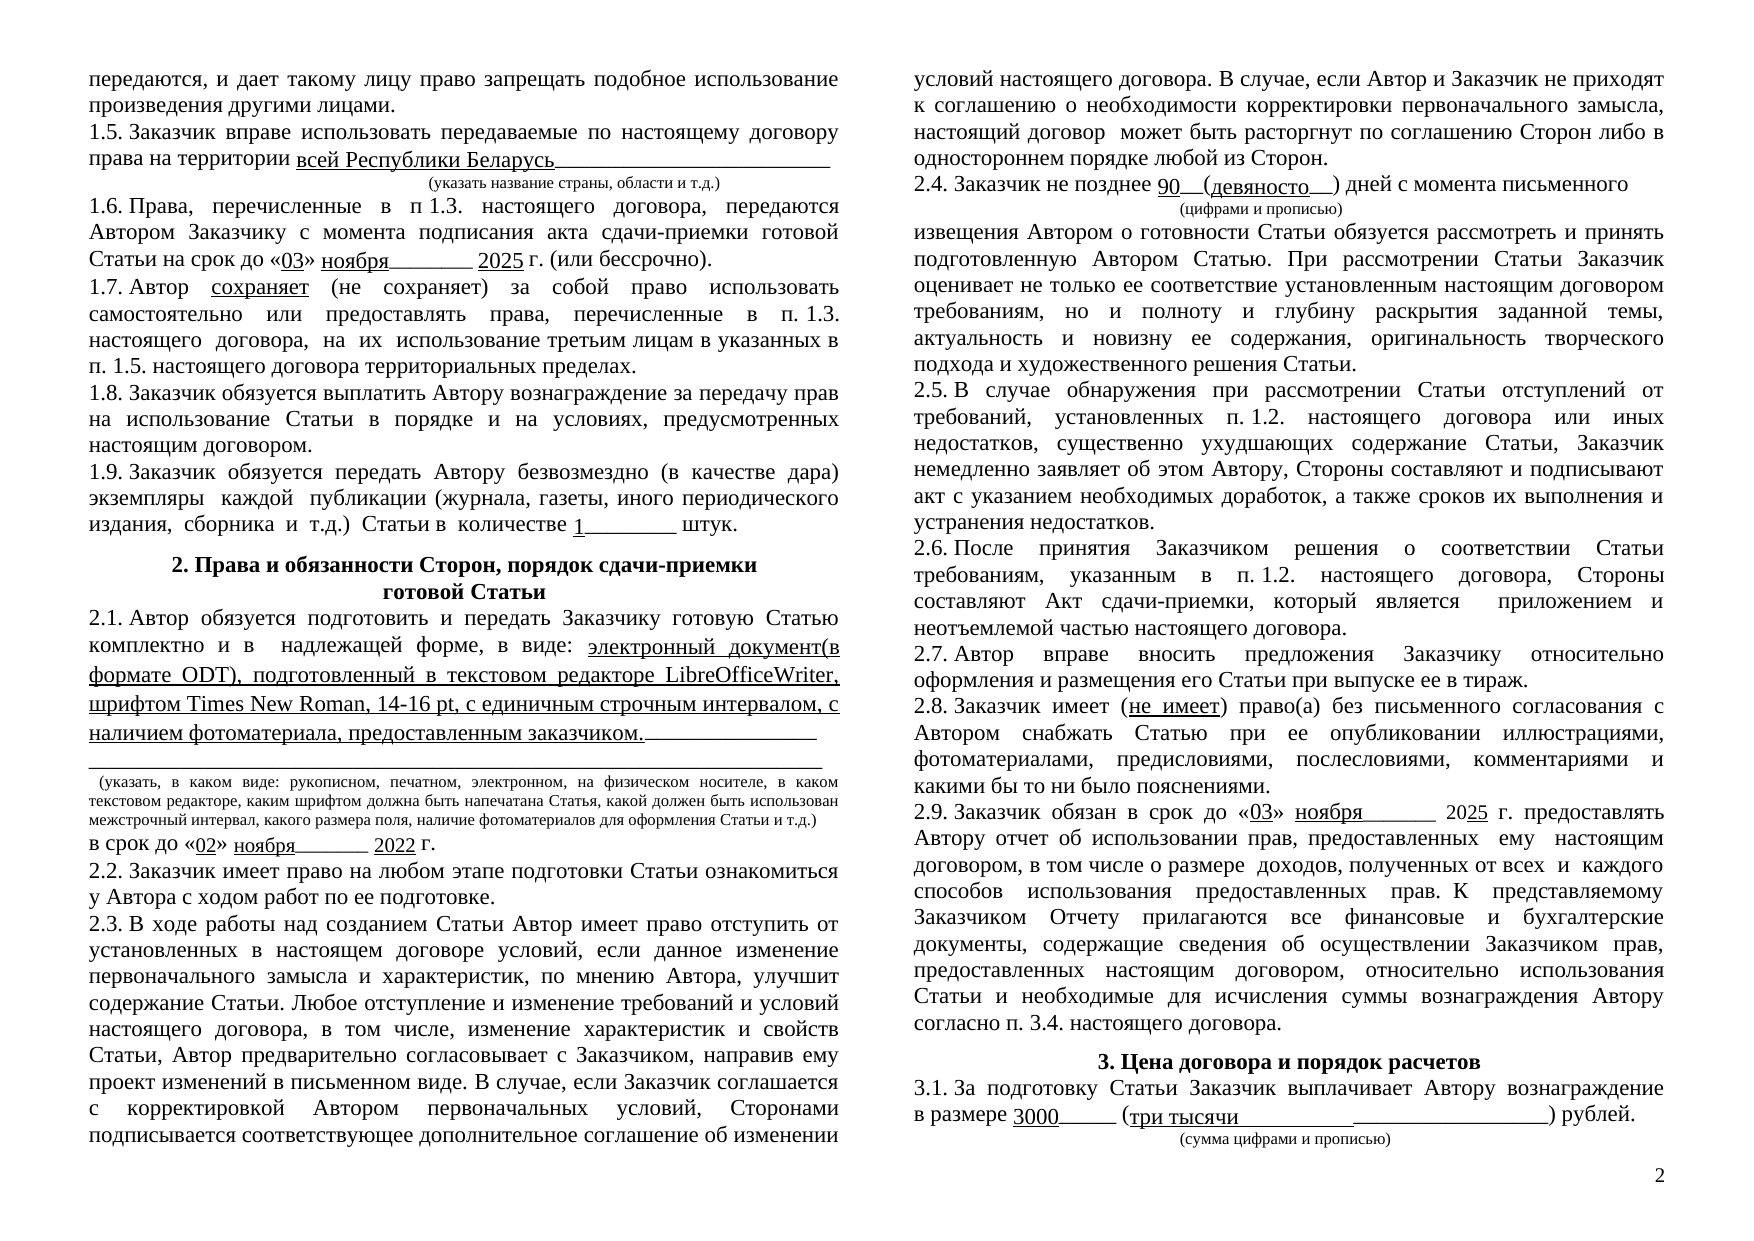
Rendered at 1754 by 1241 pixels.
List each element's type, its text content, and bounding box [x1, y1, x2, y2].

text наличием фотоматериала, предоставленным заказчиком._______________ [89, 714, 840, 745]
text 1.5. Заказчик вправе использовать передаваемые по настоящему договору права на территории всей Республики Беларусь________________________ [89, 118, 840, 173]
text 2.1. Автор обязуется подготовить и передать Заказчику готовую Статью комплектно и в надлежащей форме, в виде: электронный документ(в формате ODT), подготовленный в текстовом редакторе LibreOfficeWriter, [89, 604, 840, 684]
text (указать, в каком виде: рукописном, печатном, электронном, на физическом носителе, в каком текстовом редакторе, каким шрифтом должна быть напечатана Статья, какой должен быть использован межстрочный интервал, какого размера поля, наличие фотоматериалов для оформления Статьи и т.д.) [89, 772, 840, 829]
text 1.7. Автор сохраняет (не сохраняет) за собой право использовать самостоятельно или предоставлять права, перечисленные в п. 1.3. настоящего договора, на их использование третьим лицам в указанных в п. 1.5. настоящего договора территориальных пределах. [89, 273, 840, 379]
text 2.5. В случае обнаружения при рассмотрении Статьи отступлений от требований, установленных п. 1.2. настоящего договора или иных недостатков, существенно ухудшающих содержание Статьи, Заказчик немедленно заявляет об этом Автору, Стороны составляют и подписывают акт с указанием необходимых доработок, а также сроков их выполнения и устранения недостатков. [914, 376, 1665, 534]
text 3. Цена договора и порядок расчетов [914, 1048, 1665, 1074]
text 1.8. Заказчик обязуется выплатить Автору вознаграждение за передачу прав на использование Статьи в порядке и на условиях, предусмотренных настоящим договором. [89, 379, 840, 458]
text 2.2. Заказчик имеет право на любом этапе подготовки Статьи ознакомиться у Автора с ходом работ по ее подготовке. [89, 857, 840, 910]
text 2.6. После принятия Заказчиком решения о соответствии Статьи требованиям, указанным в п. 1.2. настоящего договора, Стороны составляют Акт сдачи-приемки, который является приложением и неотъемлемой частью настоящего договора. [914, 534, 1665, 640]
text 2.8. Заказчик имеет (не имеет) право(а) без письменного согласования с Автором снабжать Статью при ее опубликовании иллюстрациями, фотоматериалами, предисловиями, послесловиями, комментариями и какими бы то ни было пояснениями. [914, 693, 1665, 798]
text 1.9. Заказчик обязуется передать Автору безвозмездно (в качестве дара) экземпляры каждой публикации (журнала, газеты, иного периодического издания, сборника и т.д.) Статьи в количестве 1________ штук. [89, 458, 840, 539]
text 3.1. За подготовку Статьи Заказчик выплачивает Автору вознаграждение в размере 3000_____ (три тысячи _________________) рублей. [914, 1074, 1665, 1129]
text (сумма цифрами и прописью) [914, 1129, 1665, 1148]
text (указать название страны, области и т.д.) [89, 173, 840, 192]
text условий настоящего договора. В случае, если Автор и Заказчик не приходят к соглашению о необходимости корректировки первоначального замысла, настоящий договор может быть расторгнут по соглашению Сторон либо в одностороннем порядке любой из Сторон. [914, 65, 1665, 170]
text 1.6. Права, перечисленные в п 1.3. настоящего договора, передаются Автором Заказчику с момента подписания акта сдачи-приемки готовой Статьи на срок до «03» ноября________ 2025 г. (или бессрочно). [89, 192, 840, 273]
text 2.9. Заказчик обязан в срок до «03» ноября_______ 2025 г. предоставлять Автору отчет об использовании прав, предоставленных ему настоящим договором, в том числе о размере доходов, полученных от всех и каждого способов использования предоставленных прав. К представляемому Заказчиком Отчету прилагаются все финансовые и бухгалтерские документы, содержащие сведения об осуществлении Заказчиком прав, предоставленных настоящим договором, относительно использования Статьи и необходимые для исчисления суммы вознаграждения Автору согласно п. 3.4. настоящего договора. [914, 798, 1665, 1035]
text шрифтом Times New Roman, 14-16 pt, с единичным строчным интервалом, с [89, 686, 840, 713]
text 2.3. В ходе работы над созданием Статьи Автор имеет право отступить от установленных в настоящем договоре условий, если данное изменение первоначального замысла и характеристик, по мнению Автора, улучшит содержание Статьи. Любое отступление и изменение требований и условий настоящего договора, в том числе, изменение характеристик и свойств Статьи, Автор предварительно согласовывает с Заказчиком, направив ему проект изменений в письменном виде. В случае, если Заказчик соглашается с корректировкой Автором первоначальных условий, Сторонами подписывается соответствующее дополнительное соглашение об изменении [89, 910, 840, 1147]
text (цифрами и прописью) [914, 199, 1665, 218]
text извещения Автором о готовности Статьи обязуется рассмотреть и принять подготовленную Автором Статью. При рассмотрении Статьи Заказчик оценивает не только ее соответствие установленным настоящим договором требованиям, но и полноту и глубину раскрытия заданной темы, актуальность и новизну ее содержания, оригинальность творческого подхода и художественного решения Статьи. [914, 218, 1665, 376]
text 2.7. Автор вправе вносить предложения Заказчику относительно оформления и размещения его Статьи при выпуске ее в тираж. [914, 640, 1665, 693]
text в срок до «02» ноября_______ 2022 г. [89, 829, 840, 857]
text передаются, и дает такому лицу право запрещать подобное использование произведения другими лицами. [89, 65, 840, 118]
text ________________________________________________________________ [89, 745, 840, 772]
text 2.4. Заказчик не позднее 90__(девяносто__) дней с момента письменного [914, 170, 1665, 199]
text 2. Права и обязанности Сторон, порядок сдачи-приемки готовой Статьи [89, 552, 840, 604]
